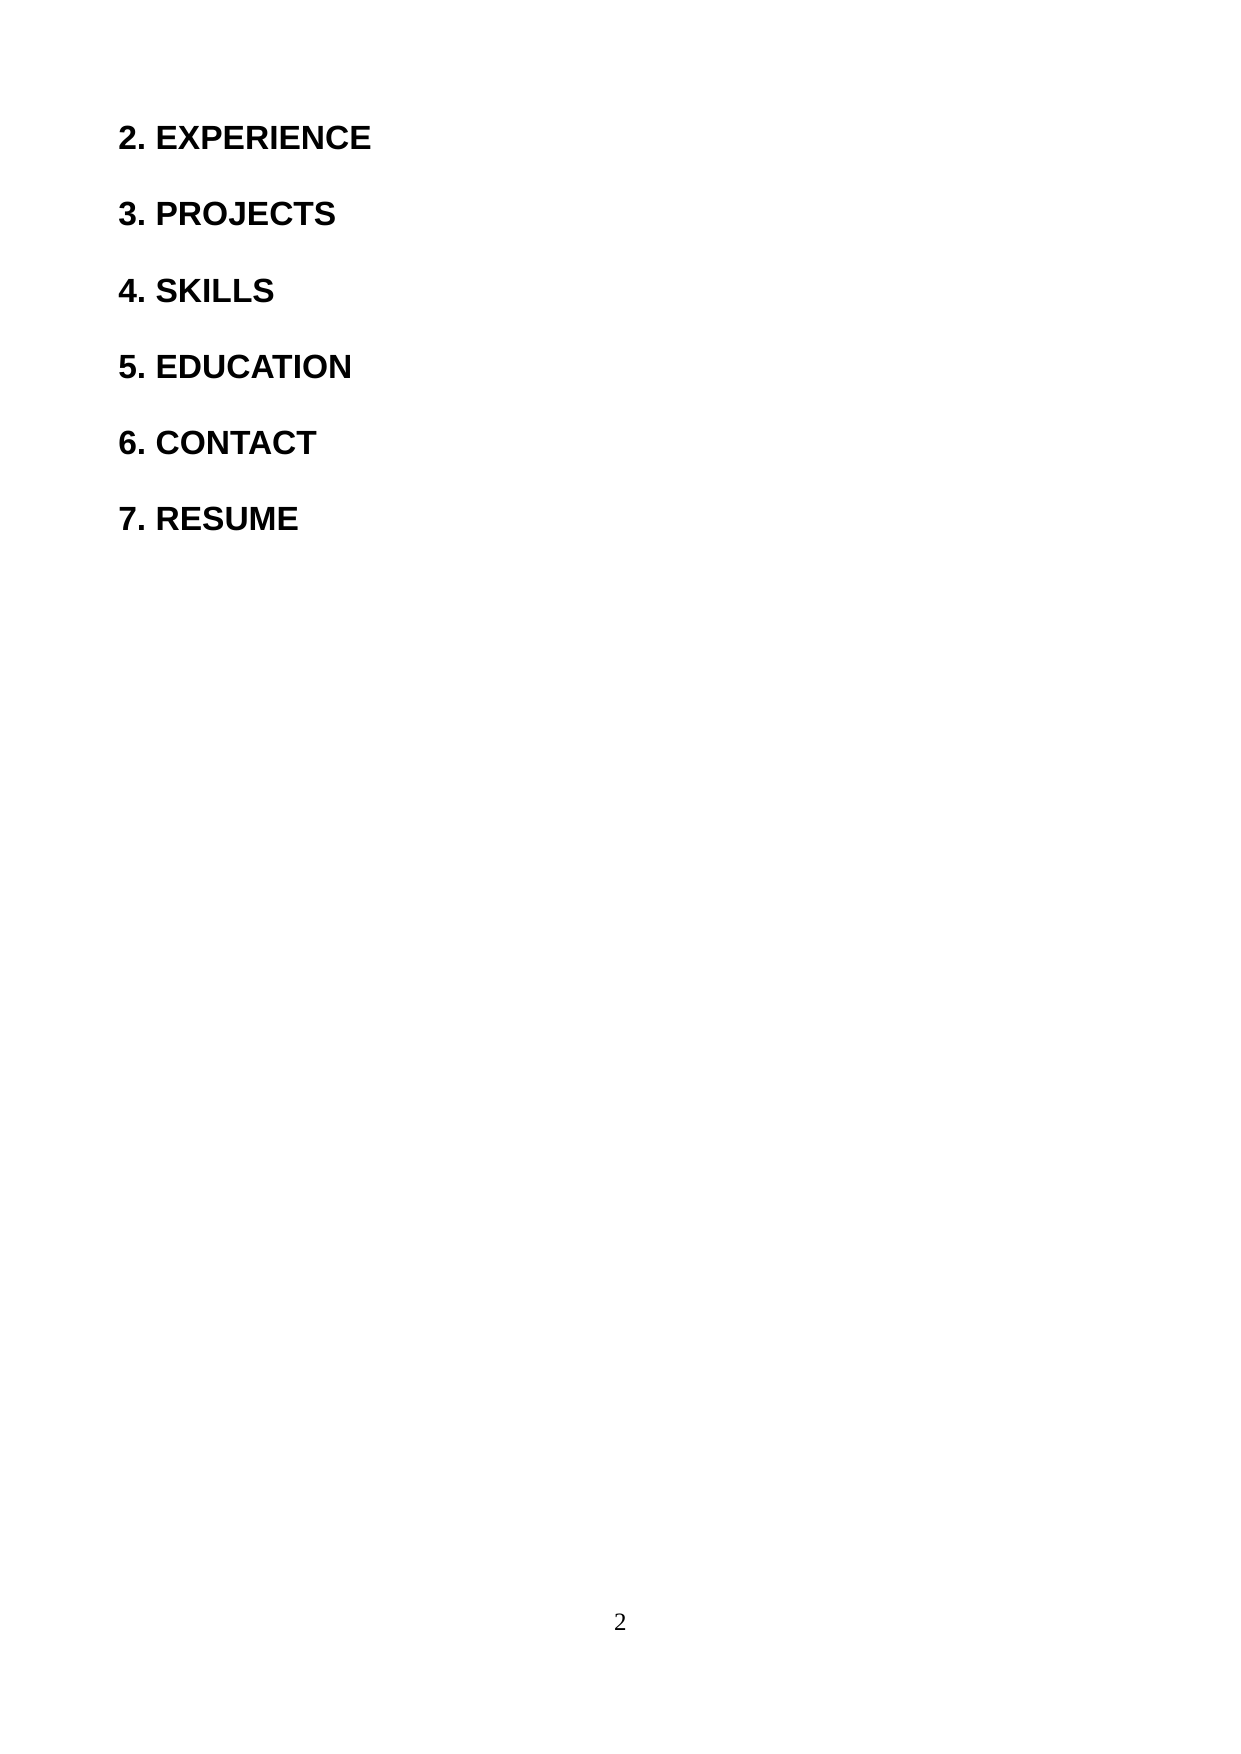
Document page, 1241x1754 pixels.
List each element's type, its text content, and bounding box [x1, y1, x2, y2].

subtitle EDUCATION [118, 347, 1122, 385]
subtitle EXPERIENCE [118, 118, 1122, 157]
subtitle CONTACT [118, 423, 1122, 461]
subtitle SKILLS [118, 270, 1122, 309]
subtitle RESUME [118, 499, 1122, 537]
subtitle PROJECTS [118, 194, 1122, 233]
